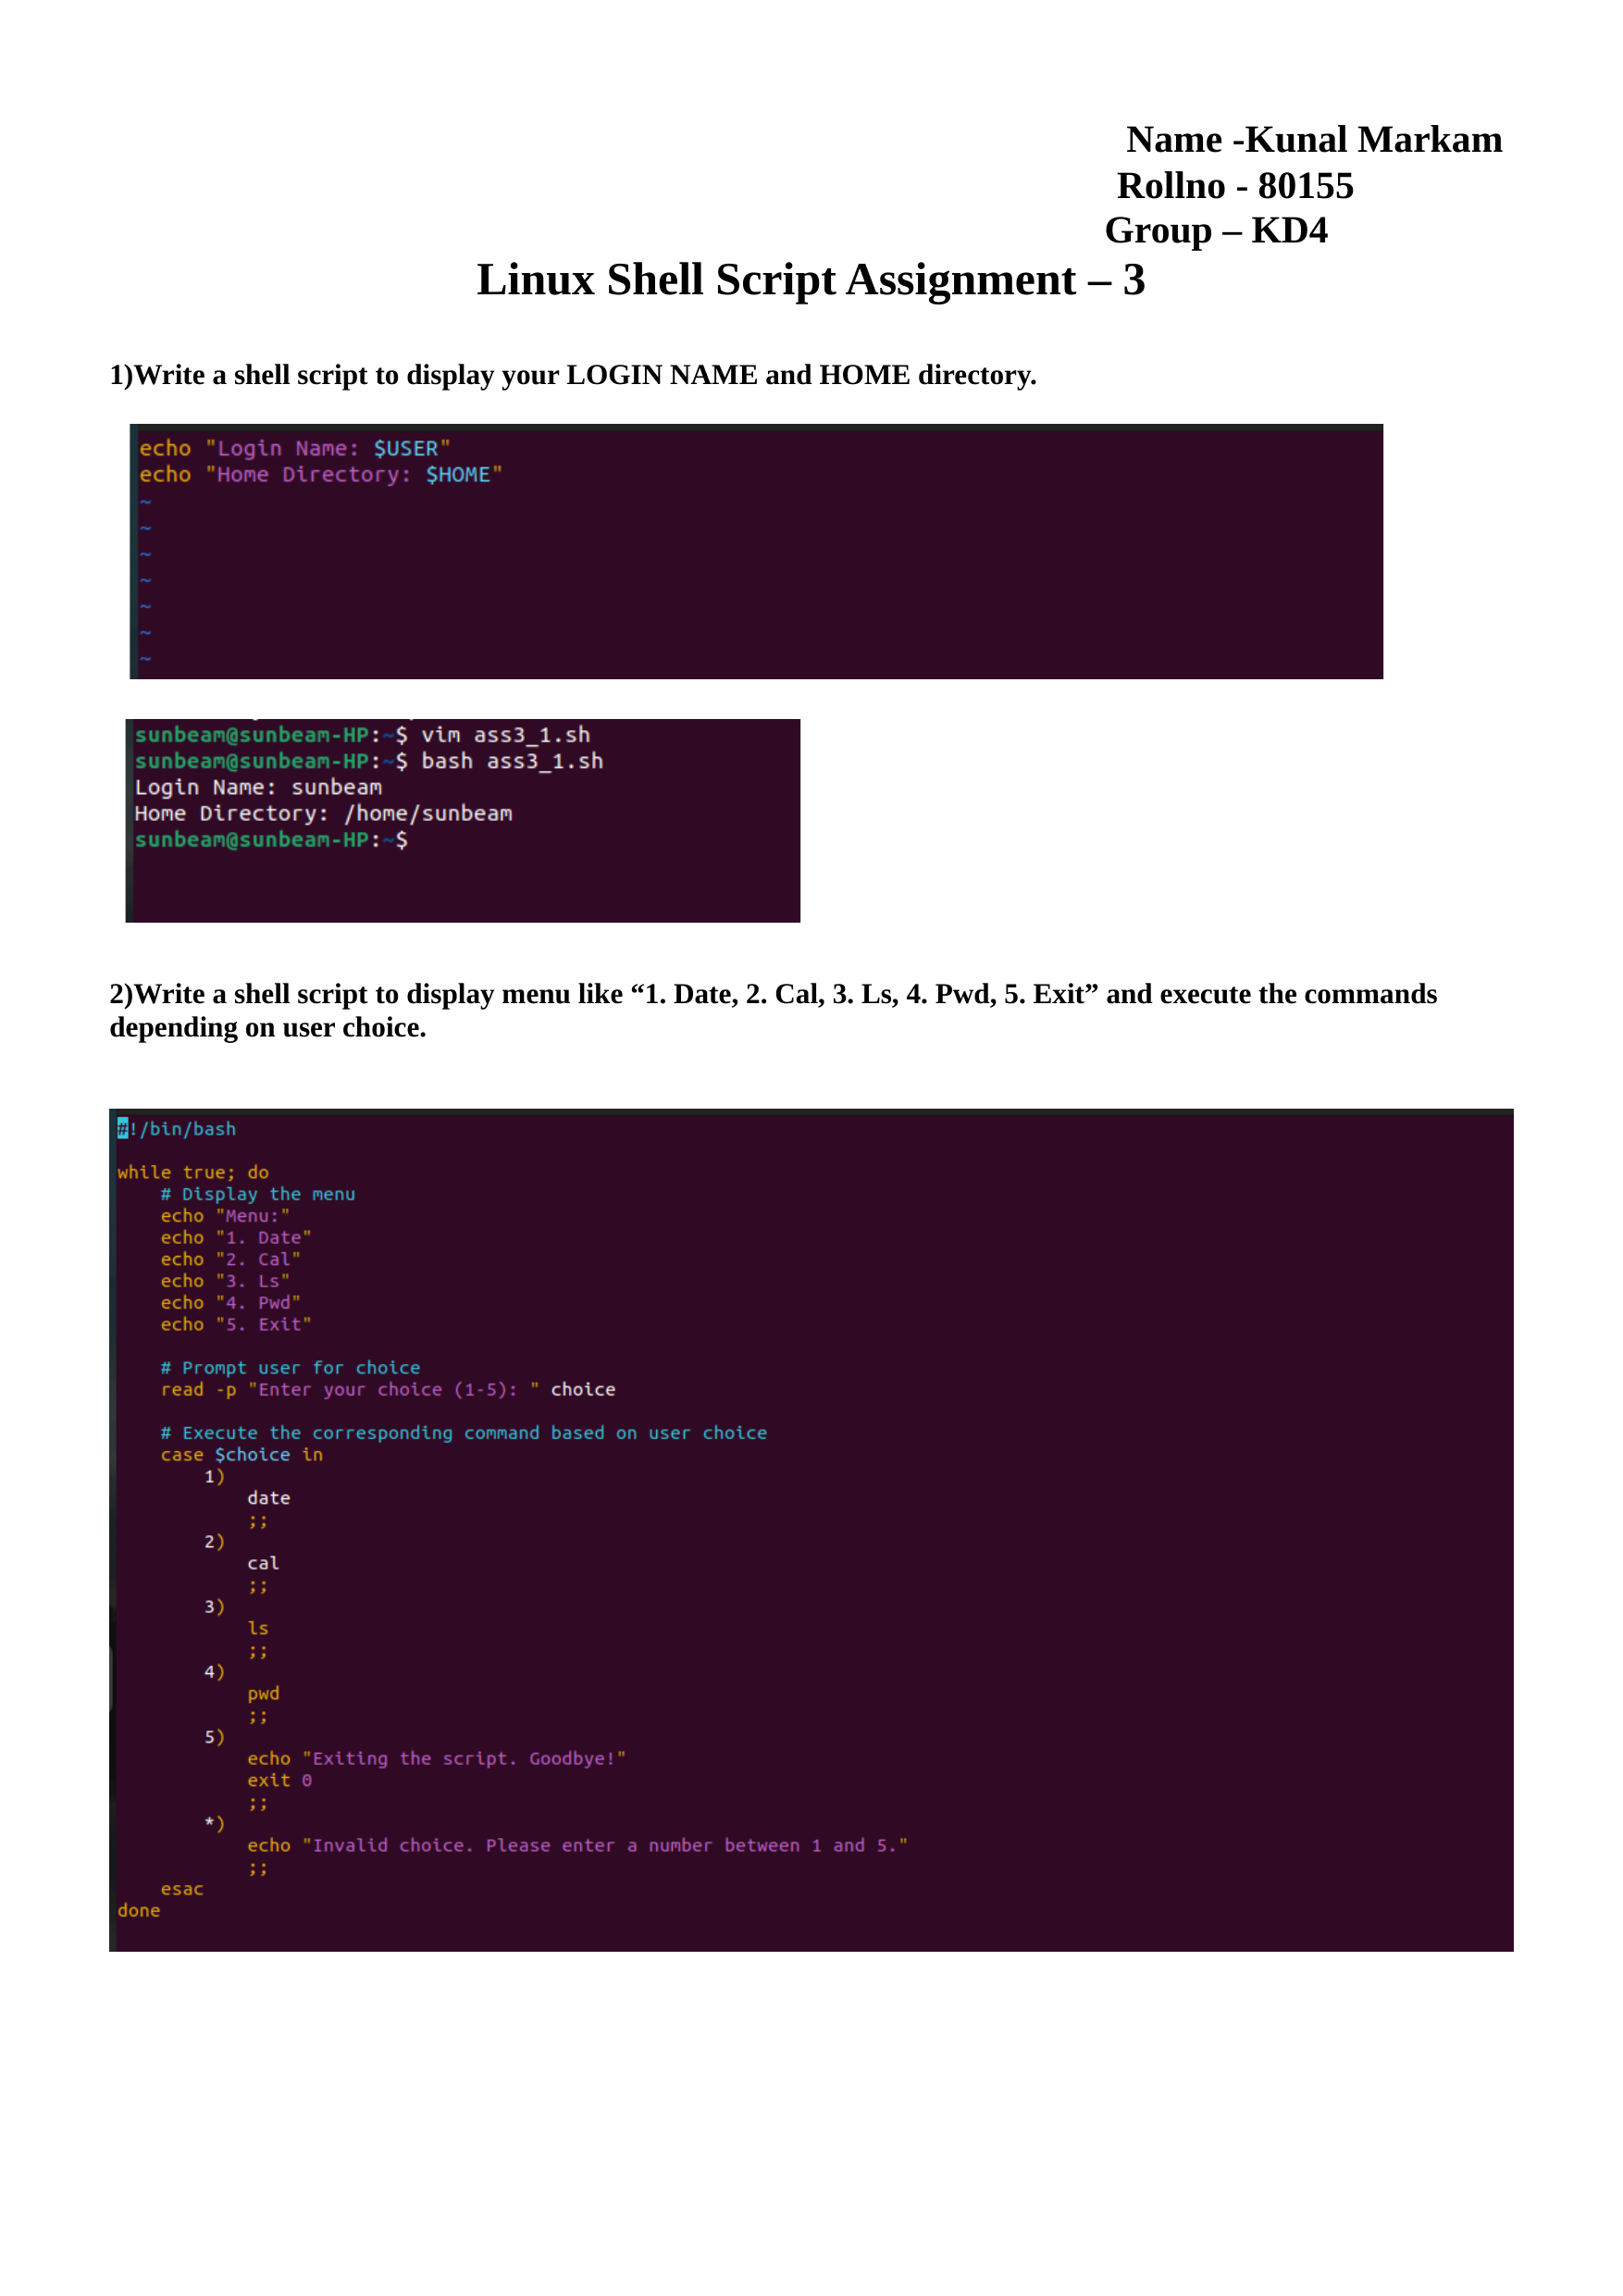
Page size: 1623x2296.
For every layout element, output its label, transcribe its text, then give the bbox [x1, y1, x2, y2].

text Linux Shell Script Assignment – 3 [109, 251, 1514, 304]
text 1)Write a shell script to display your LOGIN NAME and HOME directory. [109, 357, 1514, 391]
text Rollno - 80155 [109, 163, 1514, 206]
text Name -Kunal Markam [109, 109, 1514, 163]
text 2)Write a shell script to display menu like “1. Date, 2. Cal, 3. Ls, 4. Pwd, 5. Exit” and execute the commands depending on user choice. [109, 976, 1514, 1043]
text Group – KD4 [109, 206, 1514, 251]
